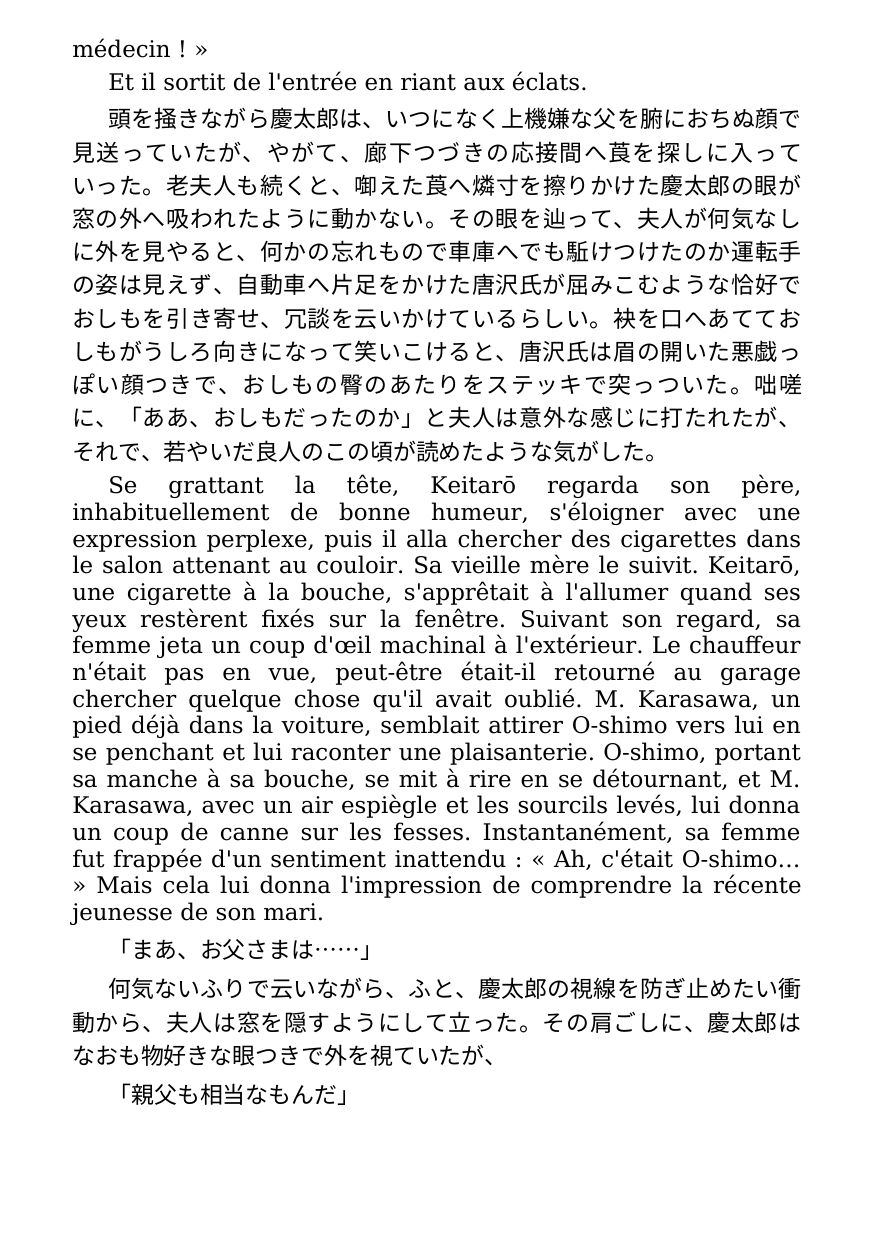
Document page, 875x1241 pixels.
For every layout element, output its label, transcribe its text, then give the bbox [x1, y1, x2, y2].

text médecin ! » [72, 36, 802, 63]
text 頭を掻きながら慶太郎は、いつになく上機嫌な父を腑におちぬ顔で見送っていたが、やがて、廊下つづきの応接間へ莨を探しに入っていった。老夫人も続くと、啣えた莨へ燐寸を擦りかけた慶太郎の眼が窓の外へ吸われたように動かない。その眼を辿って、夫人が何気なしに外を見やると、何かの忘れもので車庫へでも駈けつけたのか運転手の姿は見えず、自動車へ片足をかけた唐沢氏が屈みこむような恰好でおしもを引き寄せ、冗談を云いかけているらしい。袂を口へあてておしもがうしろ向きになって笑いこけると、唐沢氏は眉の開いた悪戯っぽい顔つきで、おしもの臀のあたりをステッキで突っついた。咄嗟に、「ああ、おしもだったのか」と夫人は意外な感じに打たれたが、それで、若やいだ良人のこの頃が読めたような気がした。 [72, 101, 802, 467]
text 何気ないふりで云いながら、ふと、慶太郎の視線を防ぎ止めたい衝動から、夫人は窓を隠すようにして立った。その肩ごしに、慶太郎はなおも物好きな眼つきで外を視ていたが、 [72, 971, 802, 1071]
text 「親父も相当なもんだ」 [72, 1077, 802, 1110]
text Se grattant la tête, Keitarō regarda son père, inhabituellement de bonne humeur, s'éloigner avec une expression perplexe, puis il alla chercher des cigarettes dans le salon attenant au couloir. Sa vieille mère le suivit. Keitarō, une cigarette à la bouche, s'apprêtait à l'allumer quand ses yeux restèrent fixés sur la fenêtre. Suivant son regard, sa femme jeta un coup d'œil machinal à l'extérieur. Le chauffeur n'était pas en vue, peut-être était-il retourné au garage chercher quelque chose qu'il avait oublié. M. Karasawa, un pied déjà dans la voiture, semblait attirer O-shimo vers lui en se penchant et lui raconter une plaisanterie. O-shimo, portant sa manche à sa bouche, se mit à rire en se détournant, et M. Karasawa, avec un air espiègle et les sourcils levés, lui donna un coup de canne sur les fesses. Instantanément, sa femme fut frappée d'un sentiment inattendu : « Ah, c'était O-shimo… » Mais cela lui donna l'impression de comprendre la récente jeunesse de son mari. [72, 473, 802, 926]
text 「まあ、お父さまは……」 [72, 932, 802, 965]
text Et il sortit de l'entrée en riant aux éclats. [72, 69, 802, 95]
